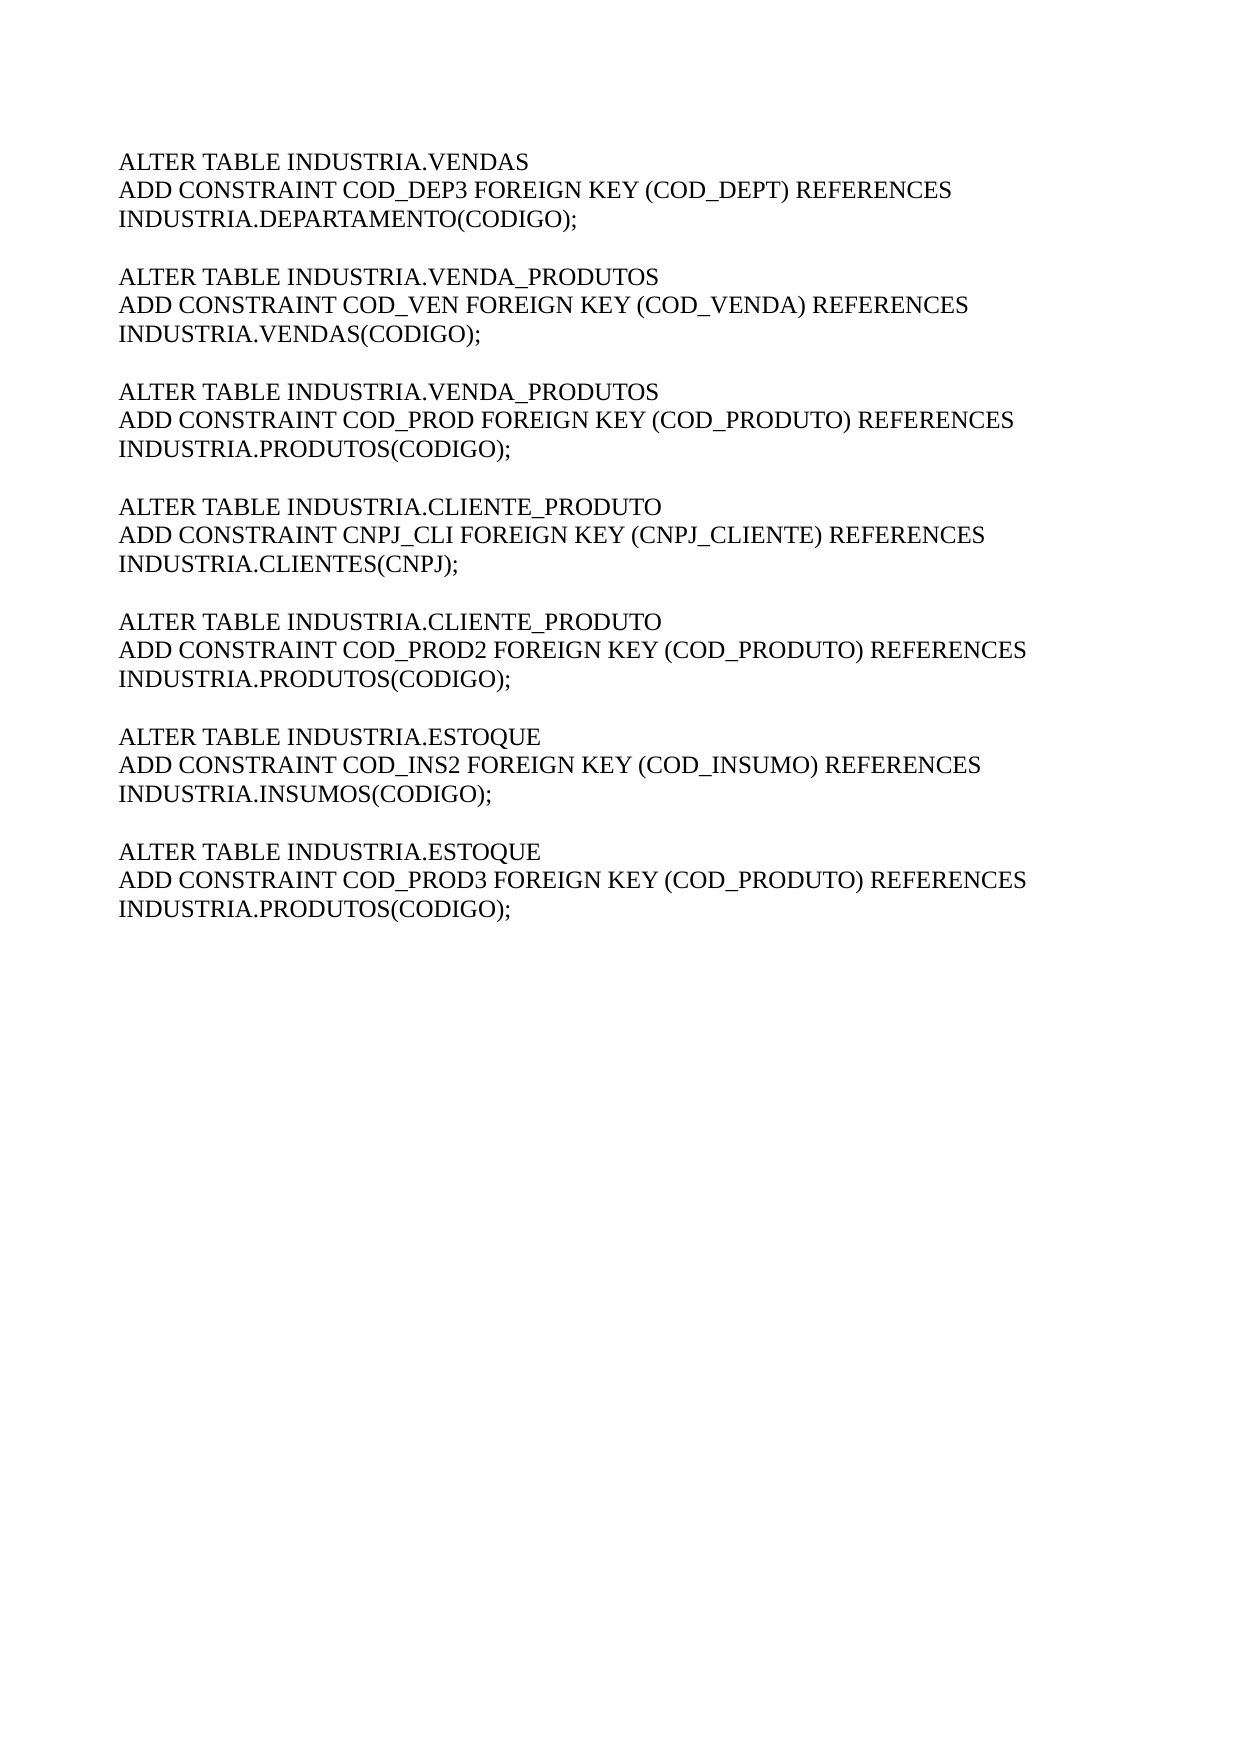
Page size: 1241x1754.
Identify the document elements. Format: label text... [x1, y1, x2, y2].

text ALTER TABLE INDUSTRIA.VENDAS [118, 147, 1122, 176]
text ALTER TABLE INDUSTRIA.ESTOQUE [118, 837, 1122, 866]
text ADD CONSTRAINT COD_PROD FOREIGN KEY (COD_PRODUTO) REFERENCES INDUSTRIA.PRODUTOS(CODIGO); [118, 406, 1122, 463]
text ALTER TABLE INDUSTRIA.VENDA_PRODUTOS [118, 262, 1122, 291]
text ALTER TABLE INDUSTRIA.ESTOQUE [118, 722, 1122, 751]
text ALTER TABLE INDUSTRIA.CLIENTE_PRODUTO [118, 492, 1122, 521]
text ADD CONSTRAINT COD_PROD2 FOREIGN KEY (COD_PRODUTO) REFERENCES INDUSTRIA.PRODUTOS(CODIGO); [118, 636, 1122, 693]
text ALTER TABLE INDUSTRIA.CLIENTE_PRODUTO [118, 607, 1122, 636]
text ADD CONSTRAINT COD_DEP3 FOREIGN KEY (COD_DEPT) REFERENCES INDUSTRIA.DEPARTAMENTO(CODIGO); [118, 176, 1122, 233]
text ADD CONSTRAINT COD_VEN FOREIGN KEY (COD_VENDA) REFERENCES INDUSTRIA.VENDAS(CODIGO); [118, 291, 1122, 348]
text ADD CONSTRAINT CNPJ_CLI FOREIGN KEY (CNPJ_CLIENTE) REFERENCES INDUSTRIA.CLIENTES(CNPJ); [118, 521, 1122, 578]
text ADD CONSTRAINT COD_INS2 FOREIGN KEY (COD_INSUMO) REFERENCES INDUSTRIA.INSUMOS(CODIGO); [118, 751, 1122, 808]
text ALTER TABLE INDUSTRIA.VENDA_PRODUTOS [118, 377, 1122, 406]
text ADD CONSTRAINT COD_PROD3 FOREIGN KEY (COD_PRODUTO) REFERENCES INDUSTRIA.PRODUTOS(CODIGO); [118, 866, 1122, 923]
